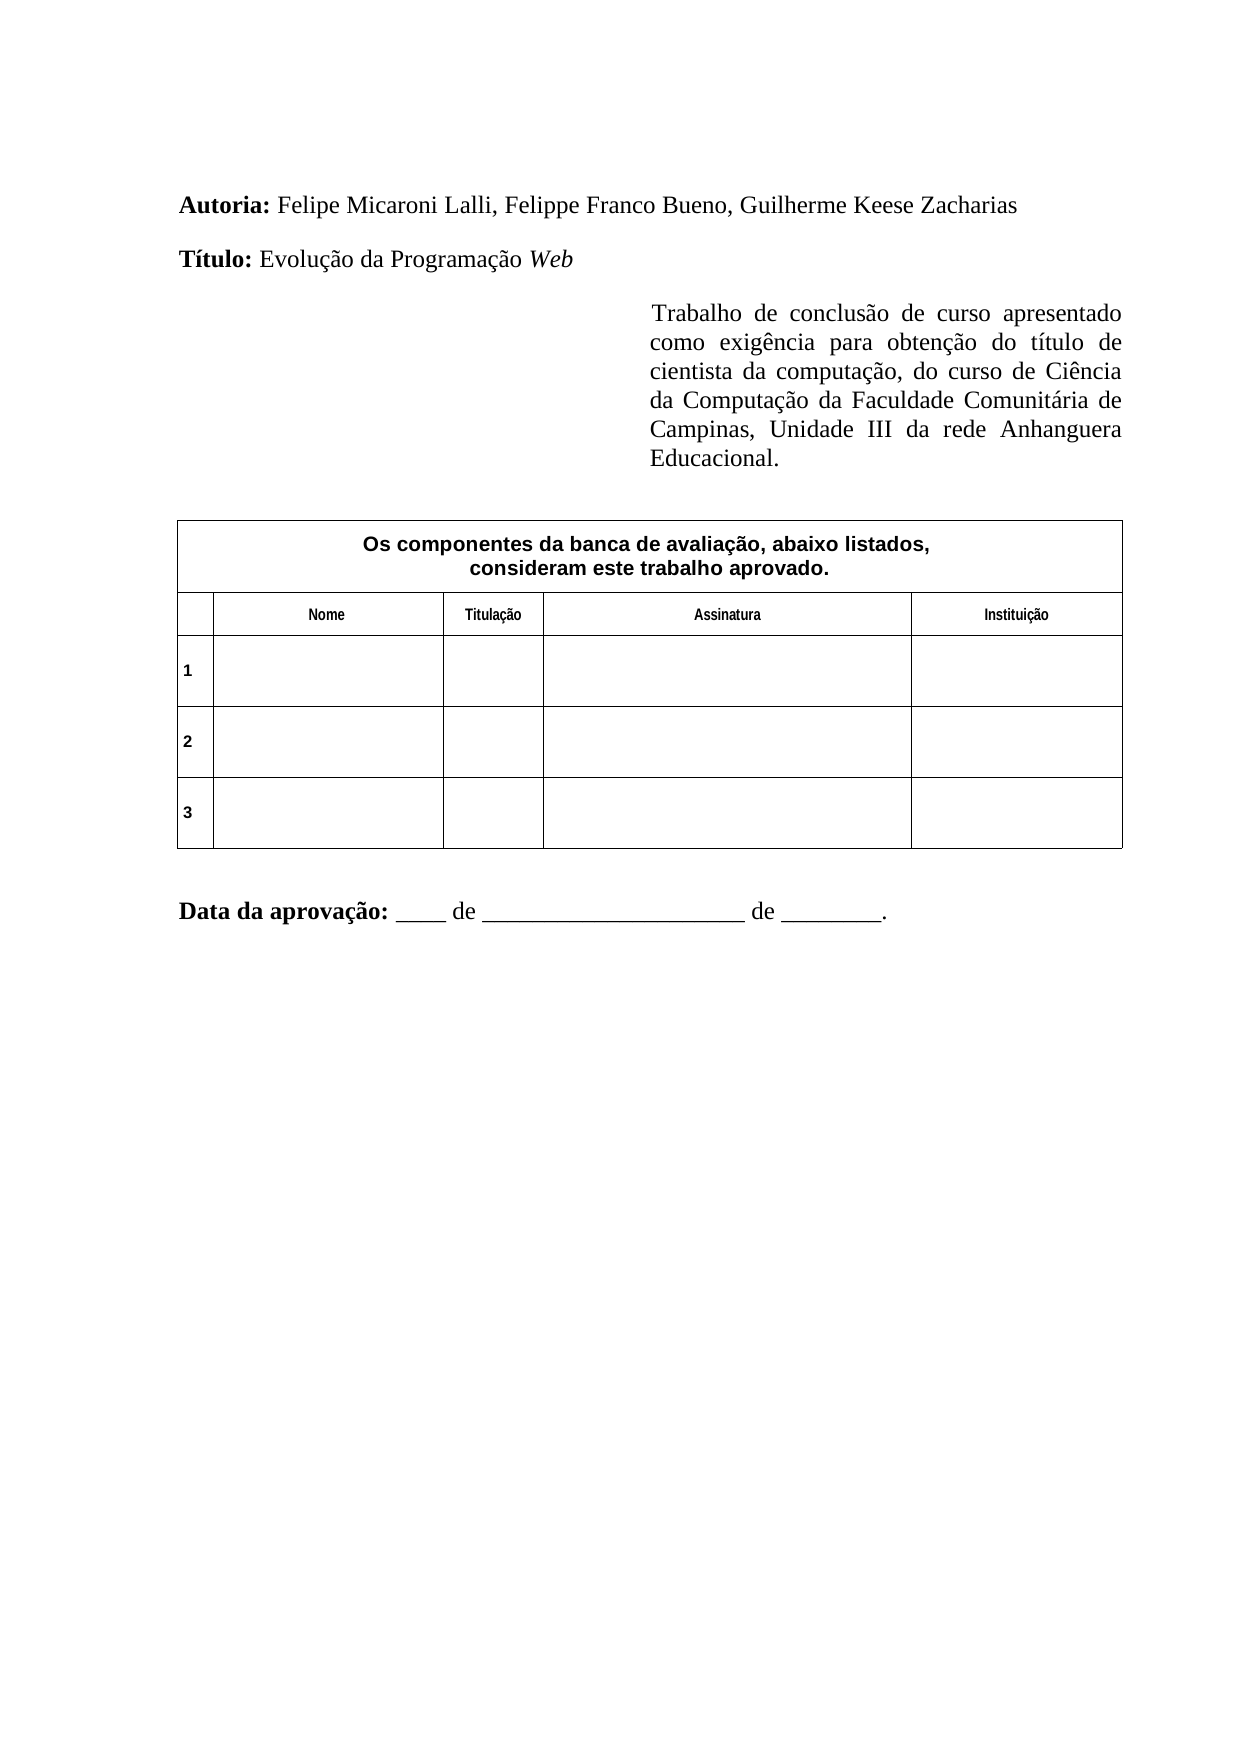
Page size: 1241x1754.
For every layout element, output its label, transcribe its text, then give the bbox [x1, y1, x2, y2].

table_cell [444, 636, 543, 706]
table_cell [544, 707, 911, 777]
table_cell Assinatura [544, 593, 911, 635]
table_cell [544, 778, 911, 848]
table_cell Nome [214, 593, 443, 635]
table_cell [444, 707, 543, 777]
text Autoria: Felipe Micaroni Lalli, Felippe Franco Bueno, Guilherme Keese Zacharias [177, 190, 1122, 219]
table_cell 2 [178, 707, 213, 777]
table_cell Titulação [444, 593, 543, 635]
table_cell [214, 778, 443, 848]
table_cell [178, 593, 213, 635]
table_header Os componentes da banca de avaliação, abaixo listados, consideram este trabalho aprovado. [178, 521, 1122, 592]
table_cell 3 [178, 778, 213, 848]
text Título: Evolução da Programação Web [177, 244, 1122, 273]
table_cell 1 [178, 636, 213, 706]
table_cell [912, 707, 1122, 777]
table_cell Instituição [912, 593, 1122, 635]
text Trabalho de conclusão de curso apresentado como exigência para obtenção do título de cientista da computação, do curso de Ciência da Computação da Faculdade Comunitária de Campinas, Unidade III da rede Anhanguera Educacional. [649, 298, 1122, 472]
table_cell [912, 778, 1122, 848]
table_cell [544, 636, 911, 706]
table_cell [912, 636, 1122, 706]
table_cell [214, 707, 443, 777]
table_cell [444, 778, 543, 848]
text Data da aprovação: ____ de _____________________ de ________. [177, 896, 1122, 925]
table_cell [214, 636, 443, 706]
